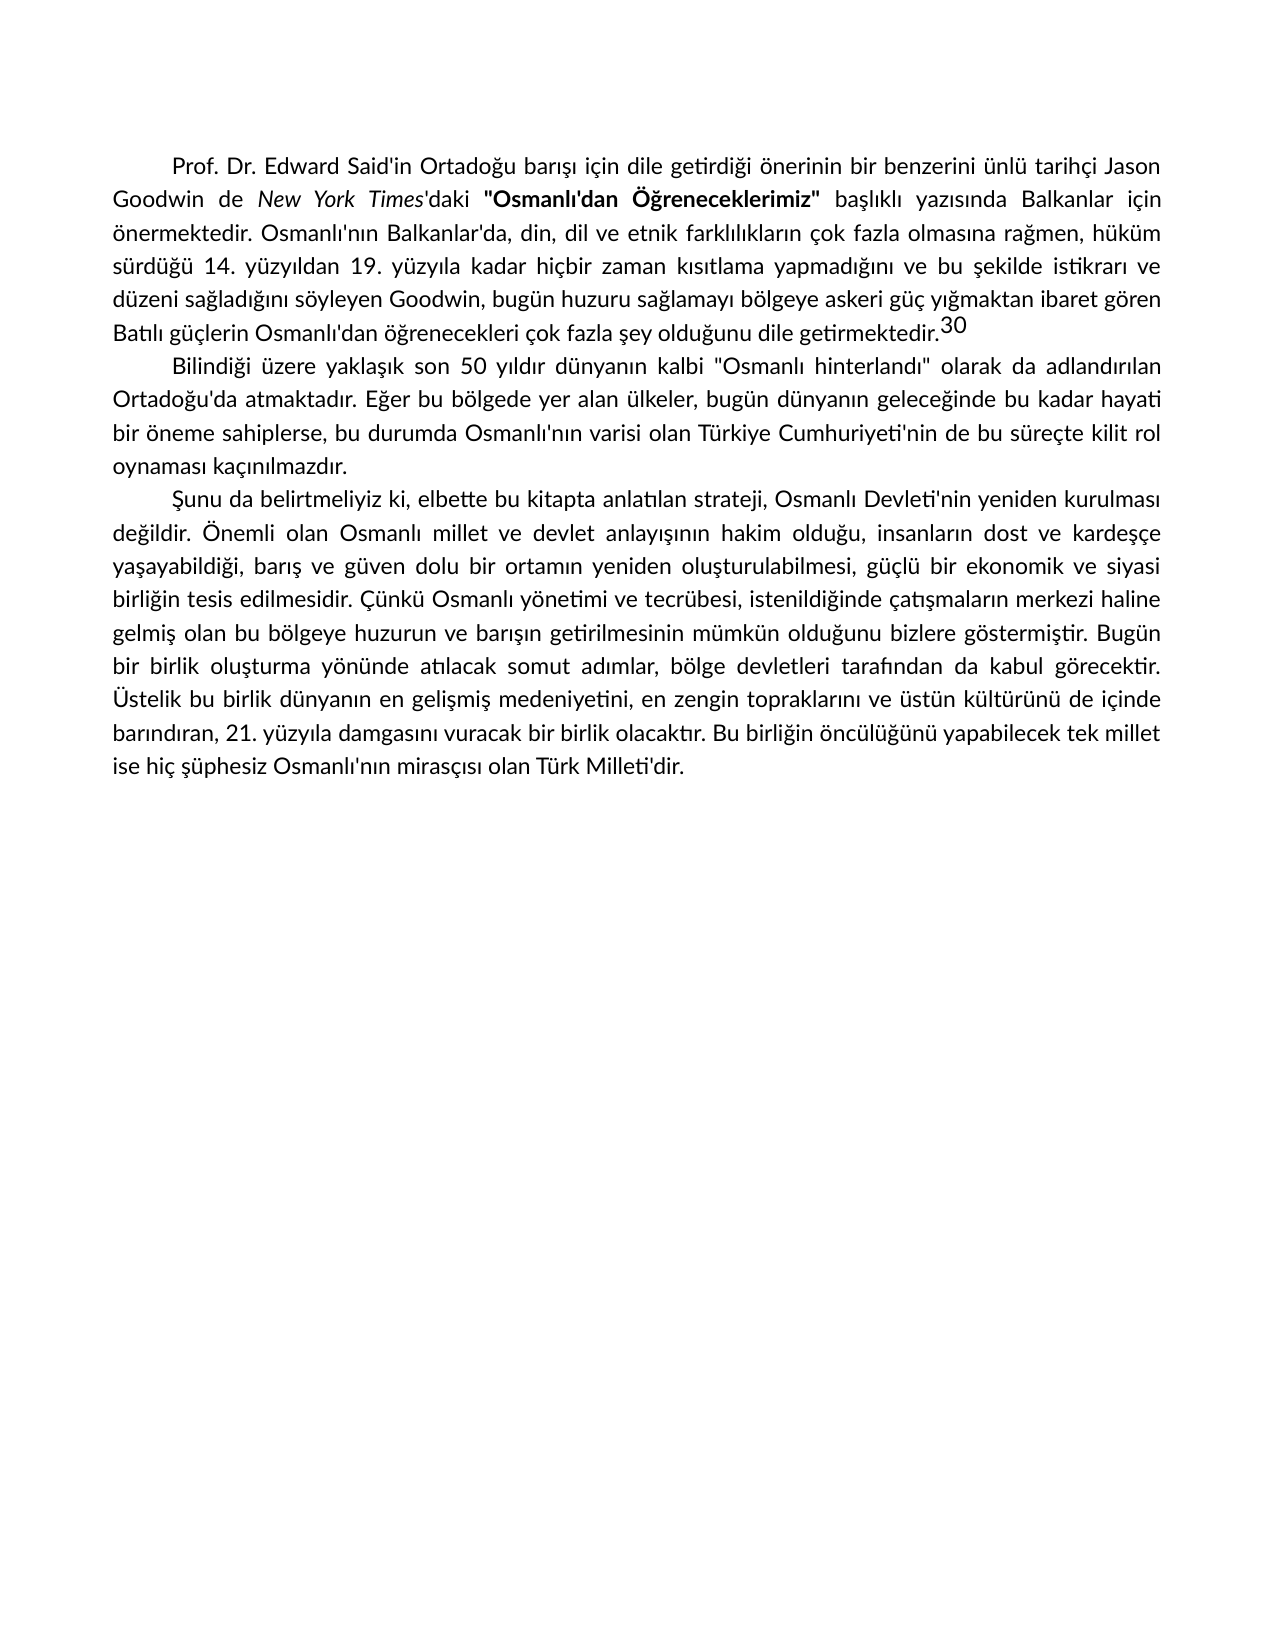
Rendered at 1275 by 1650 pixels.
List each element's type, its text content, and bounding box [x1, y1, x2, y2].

text Bilindiği üzere yaklaşık son 50 yıldır dünyanın kalbi "Osmanlı hinterlandı" olarak da adlandırılan Ortadoğu'da atmaktadır. Eğer bu bölgede yer alan ülkeler, bugün dünyanın geleceğinde bu kadar hayati bir öneme sahiplerse, bu durumda Osmanlı'nın varisi olan Türkiye Cumhuriyeti'nin de bu süreçte kilit rol oynaması kaçınılmazdır. [112, 348, 1162, 481]
text Prof. Dr. Edward Said'in Ortadoğu barışı için dile getirdiği önerinin bir benzerini ünlü tarihçi Jason Goodwin de New York Times'daki "Osmanlı'dan Öğreneceklerimiz" başlıklı yazısında Balkanlar için önermektedir. Osmanlı'nın Balkanlar'da, din, dil ve etnik farklılıkların çok fazla olmasına rağmen, hüküm sürdüğü 14. yüzyıldan 19. yüzyıla kadar hiçbir zaman kısıtlama yapmadığını ve bu şekilde istikrarı ve düzeni sağladığını söyleyen Goodwin, bugün huzuru sağlamayı bölgeye askeri güç yığmaktan ibaret gören Batılı güçlerin Osmanlı'dan öğrenecekleri çok fazla şey olduğunu dile getirmektedir.30 [112, 148, 1162, 348]
text Şunu da belirtmeliyiz ki, elbette bu kitapta anlatılan strateji, Osmanlı Devleti'nin yeniden kurulması değildir. Önemli olan Osmanlı millet ve devlet anlayışının hakim olduğu, insanların dost ve kardeşçe yaşayabildiği, barış ve güven dolu bir ortamın yeniden oluşturulabilmesi, güçlü bir ekonomik ve siyasi birliğin tesis edilmesidir. Çünkü Osmanlı yönetimi ve tecrübesi, istenildiğinde çatışmaların merkezi haline gelmiş olan bu bölgeye huzurun ve barışın getirilmesinin mümkün olduğunu bizlere göstermiştir. Bugün bir birlik oluşturma yönünde atılacak somut adımlar, bölge devletleri tarafından da kabul görecektir. Üstelik bu birlik dünyanın en gelişmiş medeniyetini, en zengin topraklarını ve üstün kültürünü de içinde barındıran, 21. yüzyıla damgasını vuracak bir birlik olacaktır. Bu birliğin öncülüğünü yapabilecek tek millet ise hiç şüphesiz Osmanlı'nın mirasçısı olan Türk Milleti'dir. [112, 481, 1162, 781]
